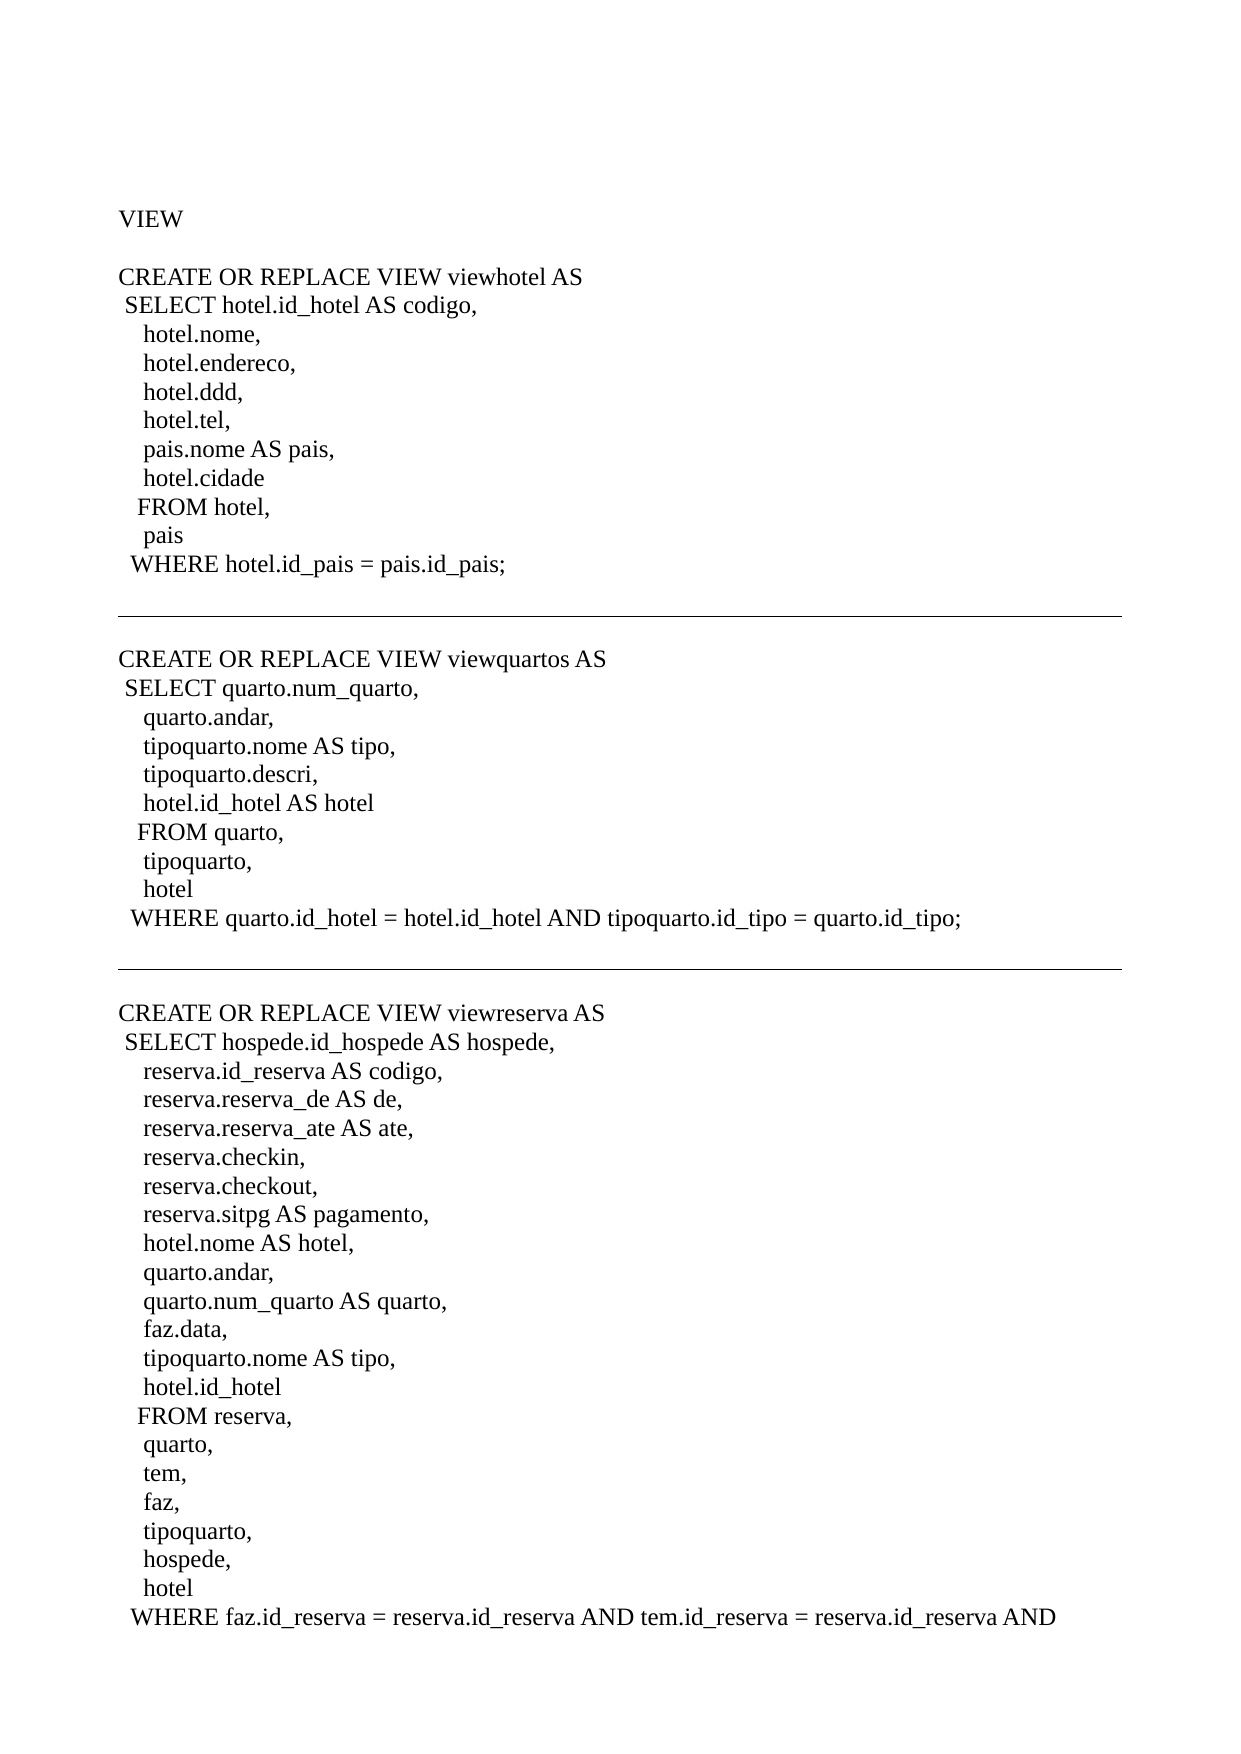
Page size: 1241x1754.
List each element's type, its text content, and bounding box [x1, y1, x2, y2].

text reserva.reserva_ate AS ate, [118, 1113, 1122, 1142]
text tipoquarto.descri, [118, 759, 1122, 788]
text WHERE hotel.id_pais = pais.id_pais; [118, 549, 1122, 578]
text WHERE quarto.id_hotel = hotel.id_hotel AND tipoquarto.id_tipo = quarto.id_tipo; [118, 903, 1122, 932]
text reserva.checkin, [118, 1142, 1122, 1171]
text hotel.endereco, [118, 348, 1122, 377]
text hotel.nome, [118, 319, 1122, 348]
text tem, [118, 1458, 1122, 1487]
text quarto.andar, [118, 702, 1122, 731]
text reserva.id_reserva AS codigo, [118, 1056, 1122, 1084]
text FROM hotel, [118, 492, 1122, 521]
text quarto.andar, [118, 1257, 1122, 1286]
text WHERE faz.id_reserva = reserva.id_reserva AND tem.id_reserva = reserva.id_reserva AND [118, 1602, 1122, 1631]
text hotel.nome AS hotel, [118, 1228, 1122, 1257]
text SELECT hospede.id_hospede AS hospede, [118, 1027, 1122, 1056]
text hotel.cidade [118, 463, 1122, 492]
text hotel.id_hotel [118, 1372, 1122, 1401]
text tipoquarto, [118, 846, 1122, 874]
text hospede, [118, 1544, 1122, 1573]
text quarto.num_quarto AS quarto, [118, 1286, 1122, 1314]
text CREATE OR REPLACE VIEW viewquartos AS [118, 644, 1122, 673]
text quarto, [118, 1429, 1122, 1458]
text hotel.tel, [118, 406, 1122, 434]
text faz.data, [118, 1314, 1122, 1343]
text tipoquarto, [118, 1516, 1122, 1544]
text hotel [118, 874, 1122, 903]
text CREATE OR REPLACE VIEW viewhotel AS [118, 262, 1122, 291]
text FROM reserva, [118, 1401, 1122, 1429]
text pais [118, 521, 1122, 549]
text reserva.checkout, [118, 1171, 1122, 1199]
text FROM quarto, [118, 817, 1122, 846]
text tipoquarto.nome AS tipo, [118, 731, 1122, 759]
text faz, [118, 1487, 1122, 1516]
text reserva.sitpg AS pagamento, [118, 1199, 1122, 1228]
text tipoquarto.nome AS tipo, [118, 1343, 1122, 1372]
text hotel [118, 1573, 1122, 1602]
text CREATE OR REPLACE VIEW viewreserva AS [118, 998, 1122, 1027]
text hotel.ddd, [118, 377, 1122, 406]
text hotel.id_hotel AS hotel [118, 788, 1122, 817]
text VIEW [118, 204, 1122, 233]
text SELECT quarto.num_quarto, [118, 673, 1122, 702]
text SELECT hotel.id_hotel AS codigo, [118, 291, 1122, 319]
text pais.nome AS pais, [118, 434, 1122, 463]
text reserva.reserva_de AS de, [118, 1084, 1122, 1113]
